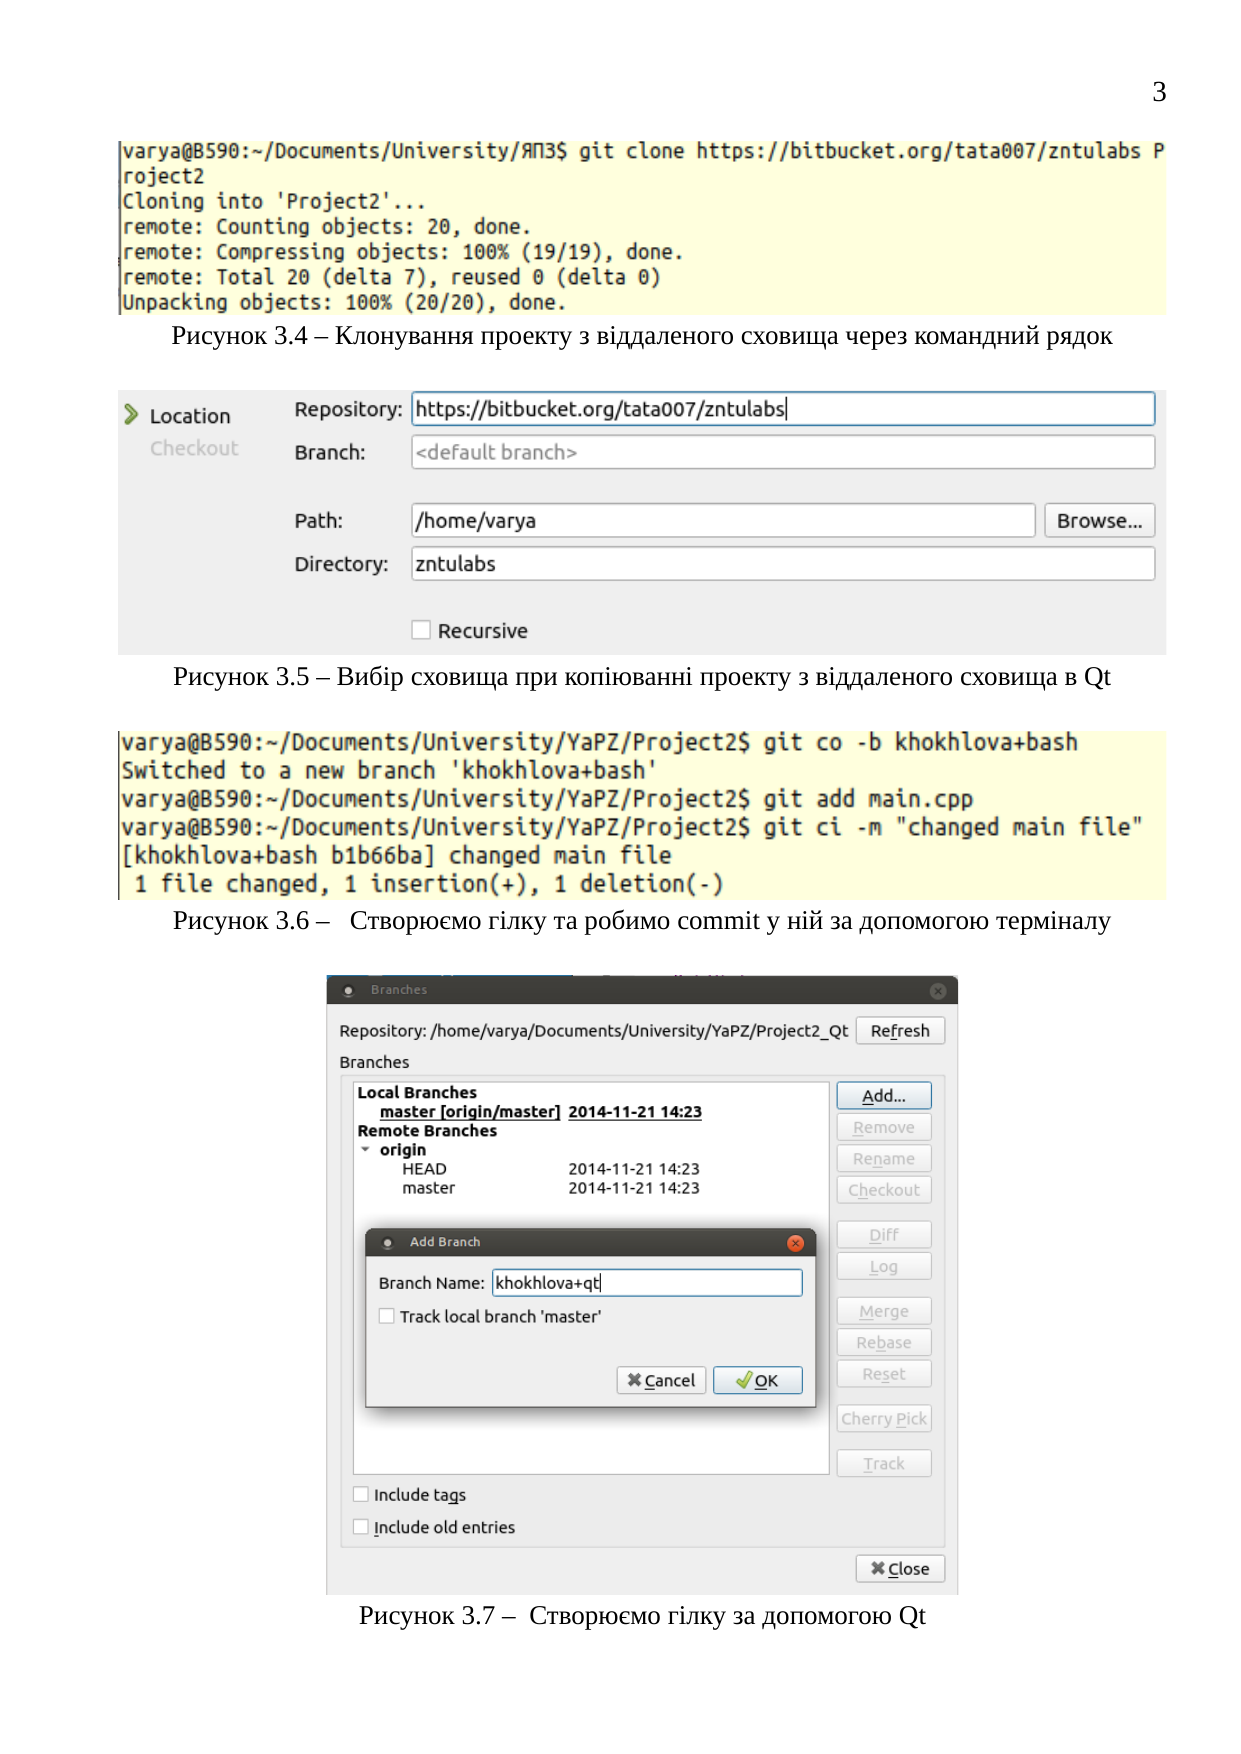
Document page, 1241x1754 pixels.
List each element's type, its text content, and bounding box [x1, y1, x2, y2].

picture [118, 731, 1167, 900]
picture [326, 975, 959, 1595]
text Рисунок 3.4 – Клонування проекту з віддаленого сховища через командний рядок [118, 319, 1167, 351]
text Рисунок 3.6 – Створюємо гілку та робимо commit у ній за допомогою терміналу [118, 904, 1167, 935]
text Рисунок 3.7 – Створюємо гілку за допомогою Qt [118, 1599, 1167, 1630]
picture [118, 141, 1167, 315]
picture [118, 390, 1167, 655]
text Рисунок 3.5 – Вибір сховища при копіюванні проекту з віддаленого сховища в Qt [118, 659, 1167, 691]
